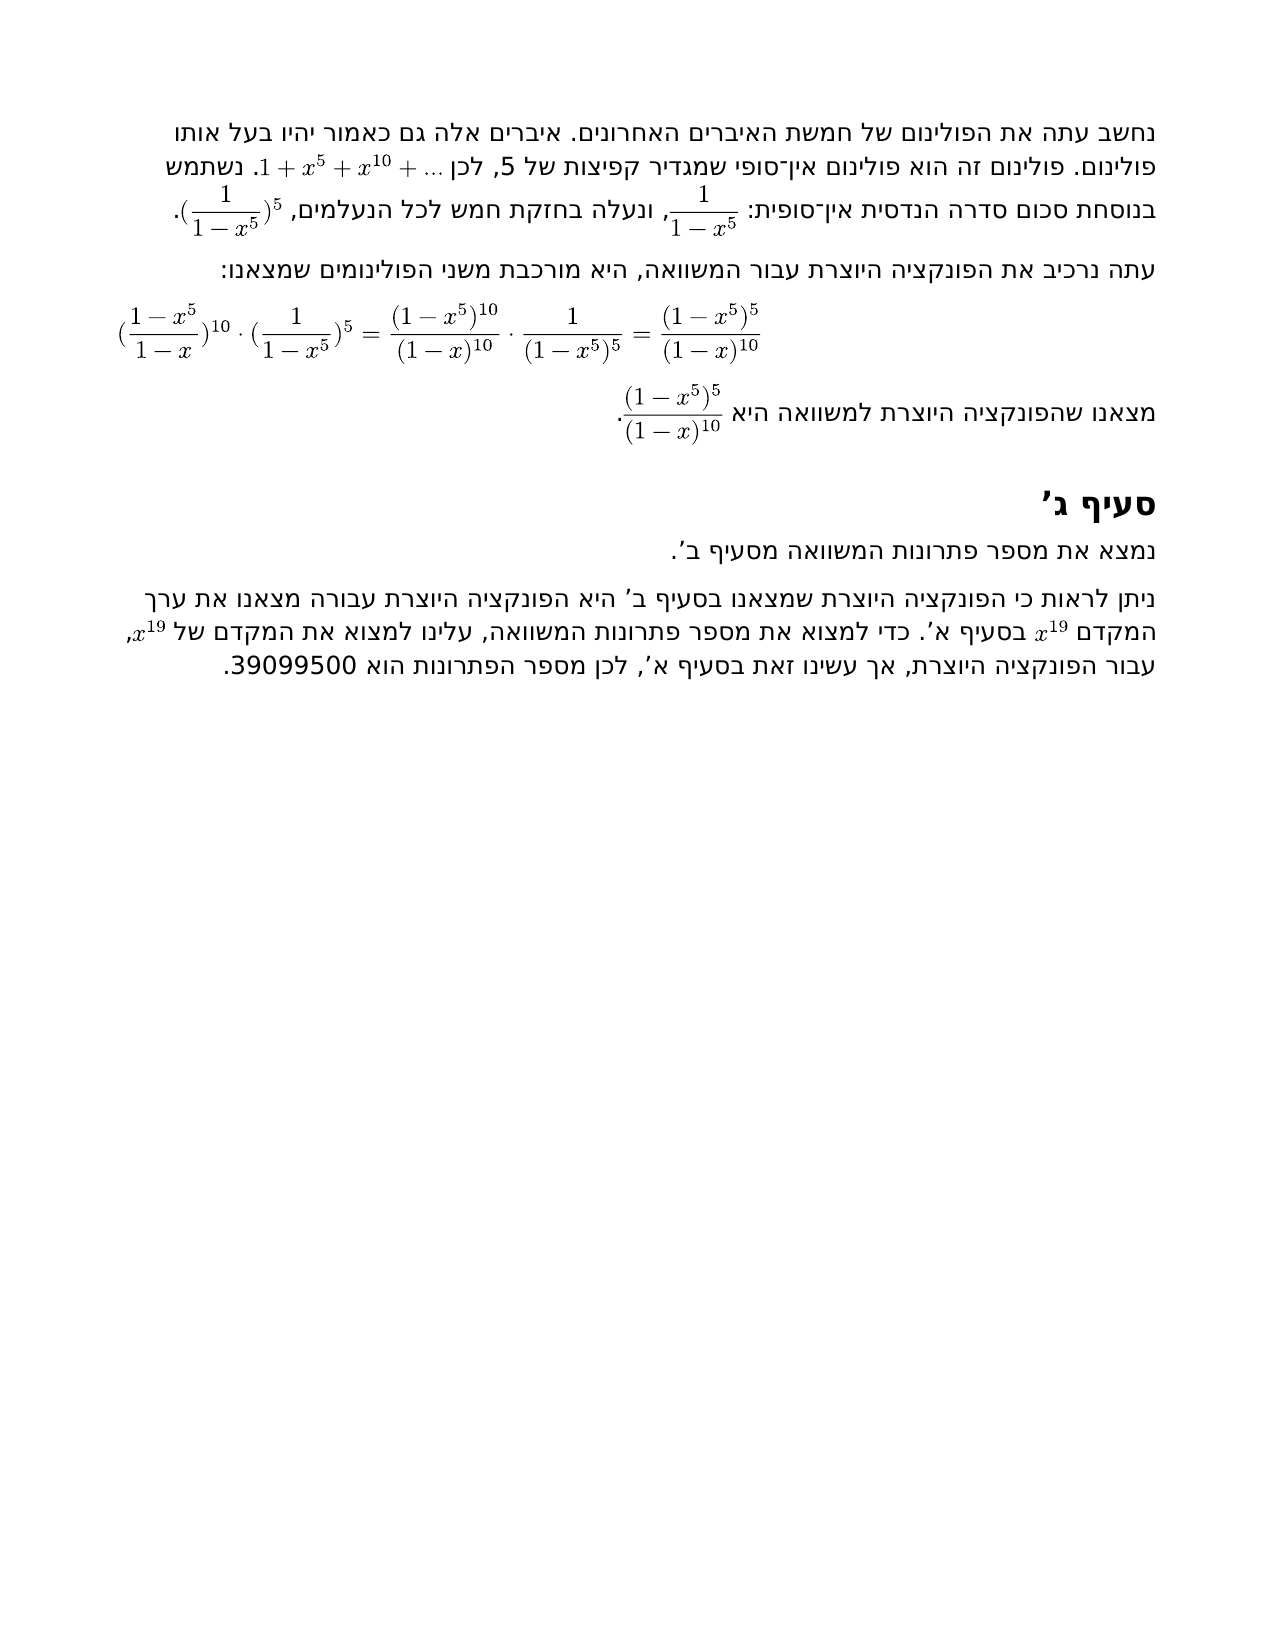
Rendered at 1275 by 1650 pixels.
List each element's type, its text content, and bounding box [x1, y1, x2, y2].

text עתה נרכיב את הפונקציה היוצרת עבור המשוואה, היא מורכבת משני הפולינומים שמצאנו: [118, 255, 1157, 284]
text נמצא את מספר פתרונות המשוואה מסעיף ב’. [118, 536, 1157, 565]
text . [118, 384, 692, 445]
text נחשב עתה את הפולינום של חמשת האיברים האחרונים. איברים אלה גם כאמור יהיו בעל אותו פולינום. פולינום זה הוא פולינום אין־סופי שמגדיר קפיצות של 5, לכן . נשתמש בנוסחת סכום סדרה הנדסית אין־סופית: , ונעלה בחזקת חמש לכל הנעלמים, . [118, 118, 1157, 236]
text ניתן לראות כי הפונקציה היוצרת שמצאנו בסעיף ב’ היא הפונקציה היוצרת עבורה מצאנו את ערך המקדם בסעיף א’. כדי למצוא את מספר פתרונות המשוואה, עלינו למצוא את המקדם של , עבור הפונקציה היוצרת, אך עשינו זאת בסעיף א’, לכן מספר הפתרונות הוא 39099500. [118, 584, 1157, 680]
subtitle סעיף ג’ [118, 484, 1157, 523]
text מצאנו שהפונקציה היוצרת למשוואה היא [694, 384, 1157, 445]
